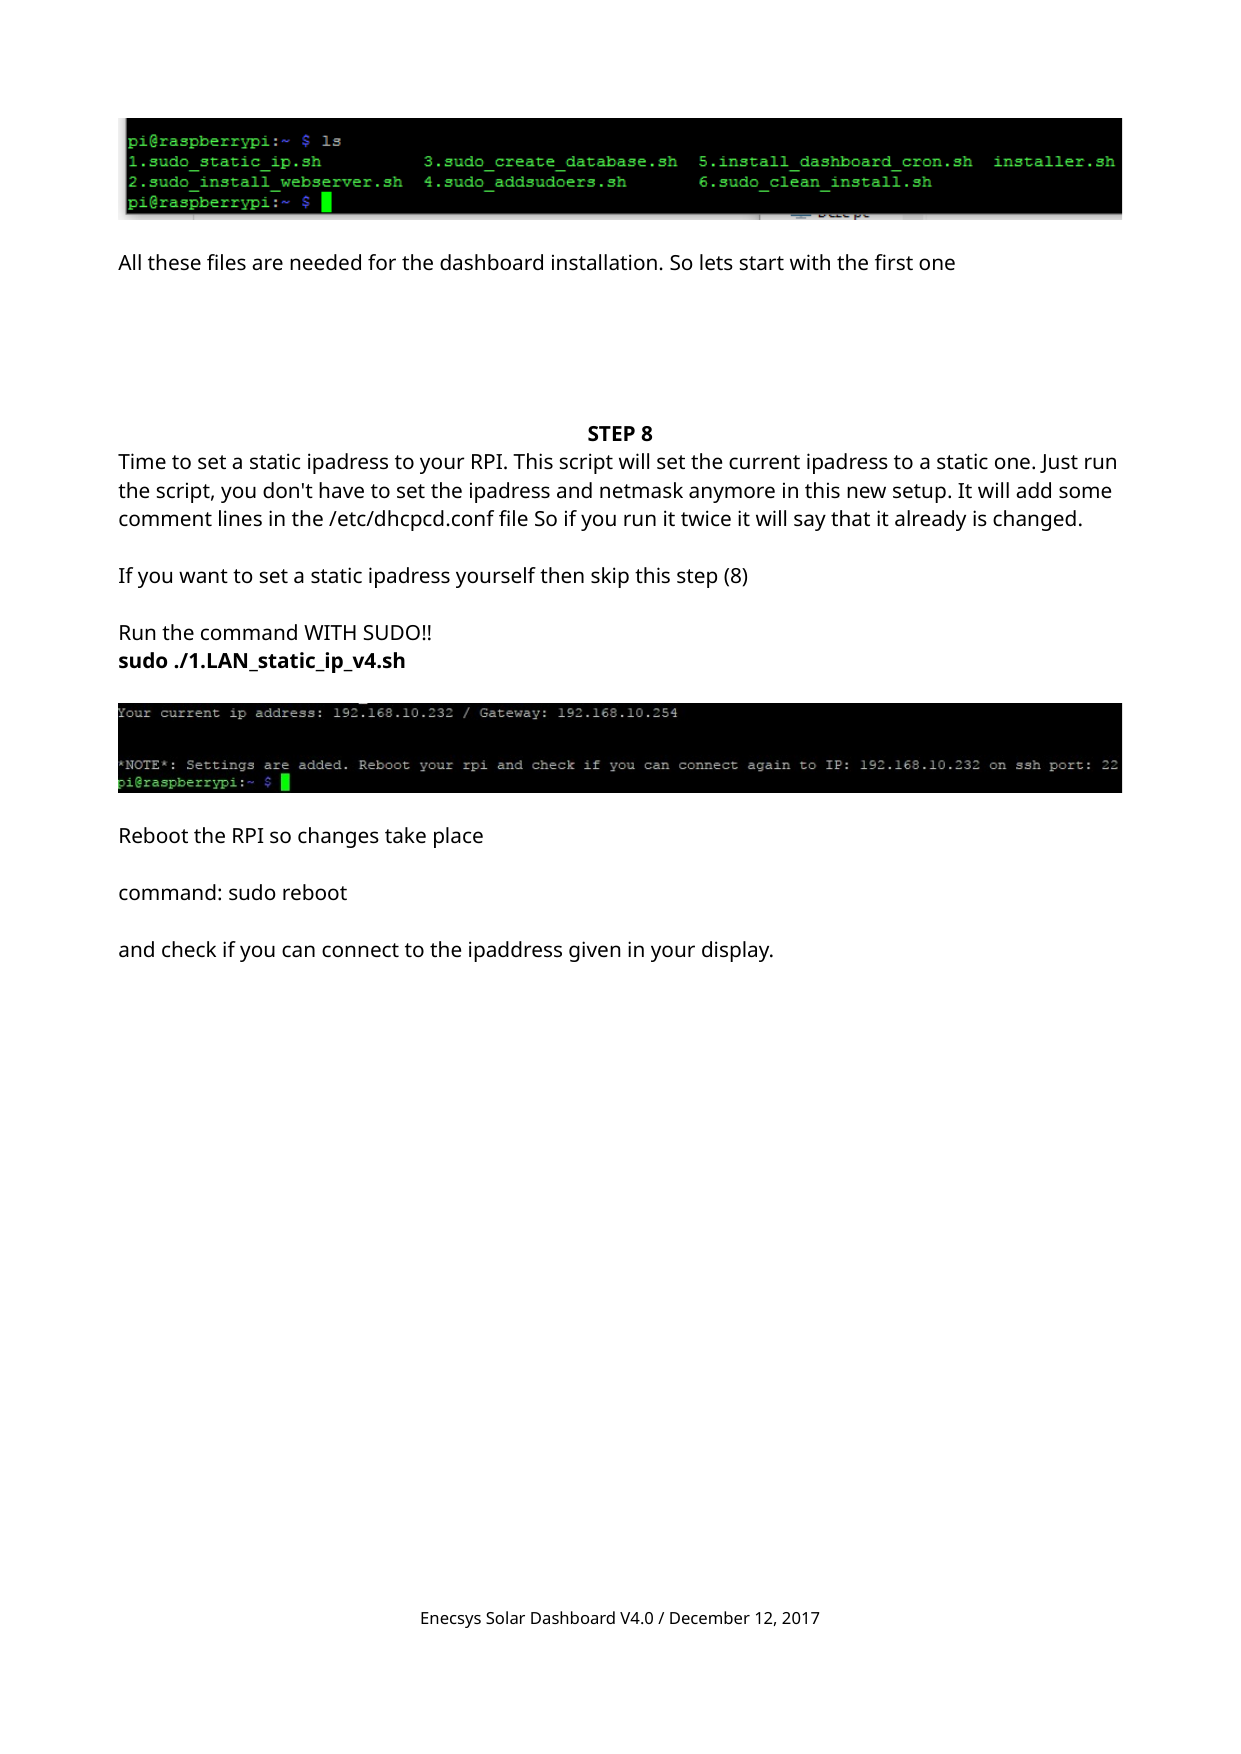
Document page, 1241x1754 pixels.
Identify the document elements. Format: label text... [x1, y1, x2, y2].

text and check if you can connect to the ipaddress given in your display. [118, 935, 1122, 963]
text sudo ./1.LAN_static_ip_v4.sh [118, 646, 1122, 675]
text Reboot the RPI so changes take place [118, 821, 1122, 849]
text All these files are needed for the dashboard installation. So lets start with the first one [118, 248, 1122, 277]
text If you want to set a static ipadress yourself then skip this step (8) [118, 561, 1122, 589]
picture [118, 118, 1123, 220]
text STEP 8 [118, 419, 1122, 447]
text Time to set a static ipadress to your RPI. This script will set the current ipadress to a static one. Just run the script, you don't have to set the ipadress and netmask anymore in this new setup. It will add some comment lines in the /etc/dhcpcd.conf file So if you run it twice it will say that it already is changed. [118, 447, 1122, 533]
picture [118, 703, 1123, 793]
text Run the command WITH SUDO!! [118, 618, 1122, 646]
text command: sudo reboot [118, 878, 1122, 906]
